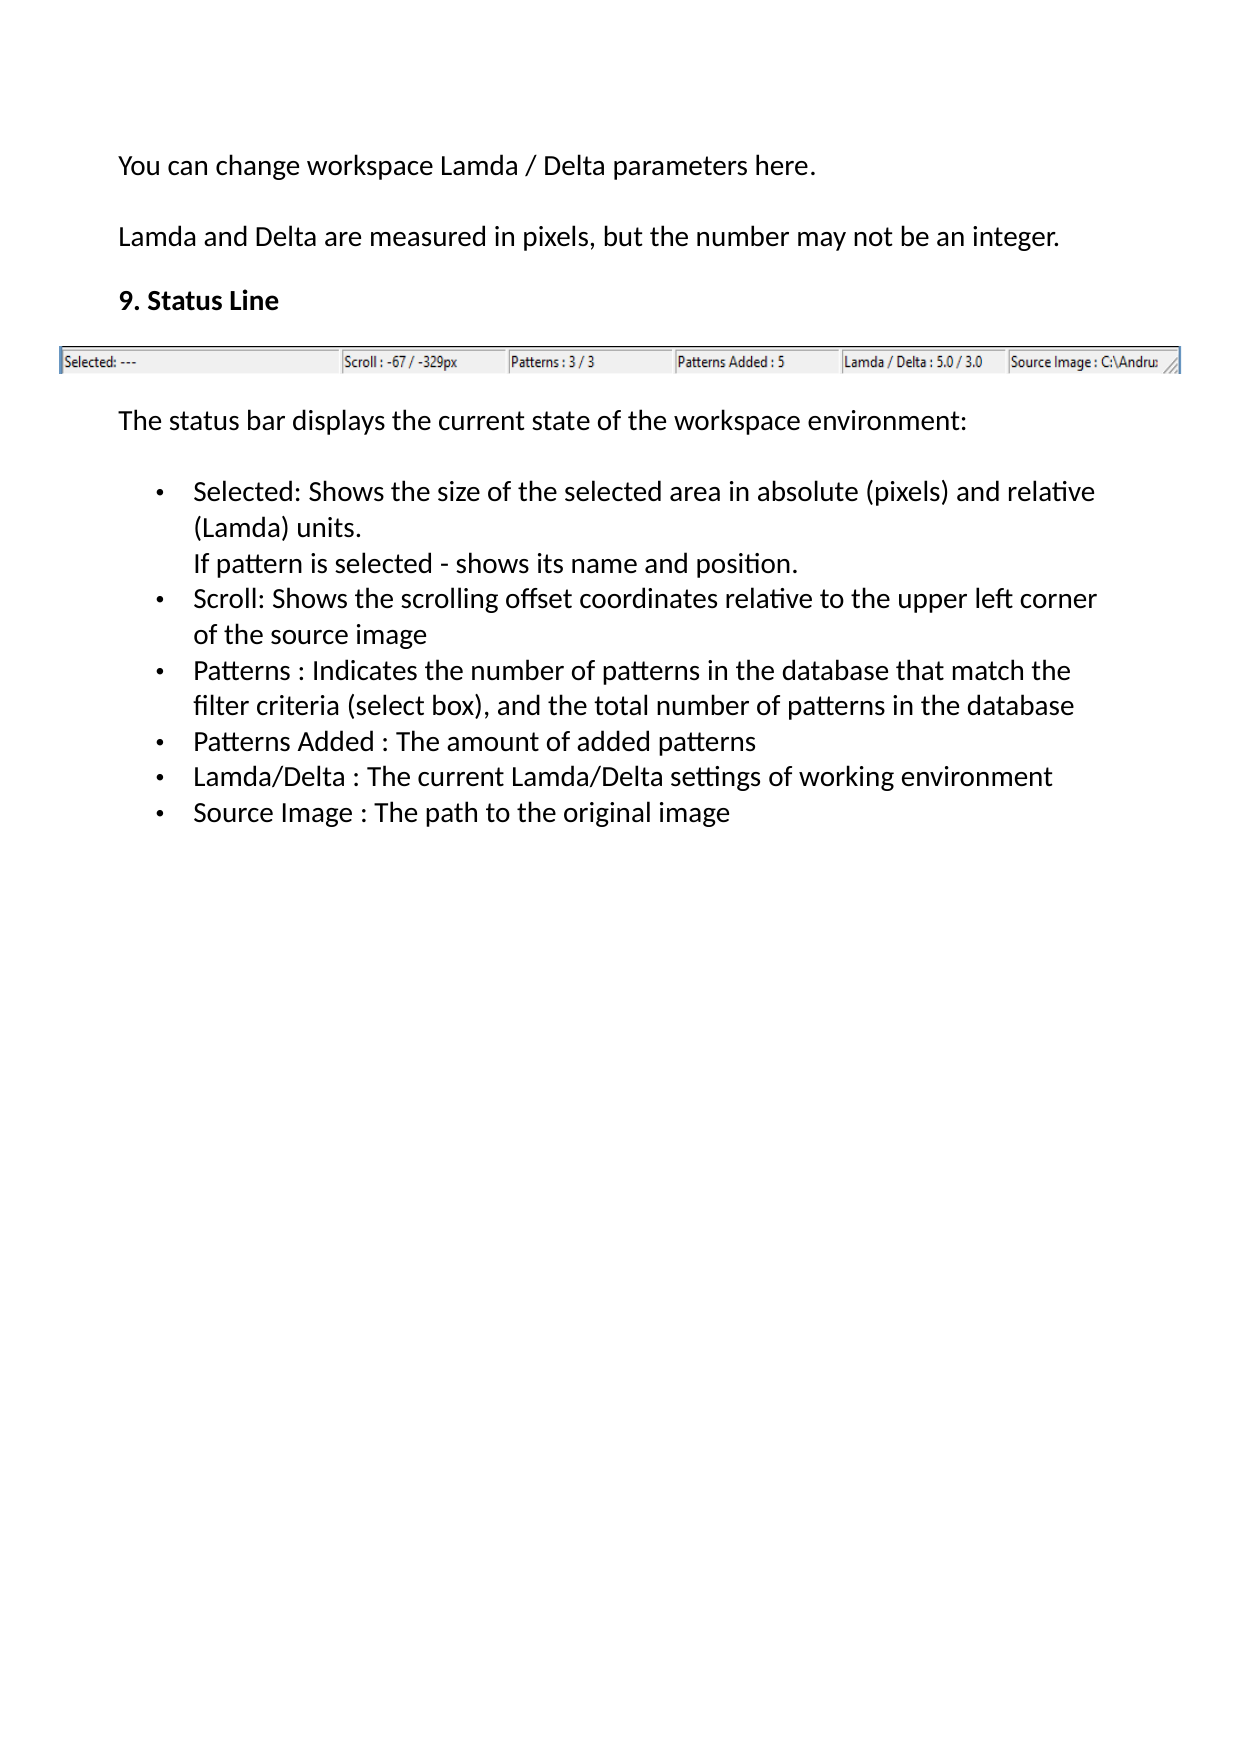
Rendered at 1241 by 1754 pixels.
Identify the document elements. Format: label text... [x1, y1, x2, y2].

list Selected: Shows the size of the selected area in absolute (pixels) and relative (Lamda) units. [156, 473, 1122, 545]
text You can change workspace Lamda / Delta parameters here. [118, 147, 1122, 182]
list Scroll: Shows the scrolling offset coordinates relative to the upper left corner of the source image [156, 580, 1122, 652]
text 9. Status Line [118, 282, 1122, 318]
text The status bar displays the current state of the workspace environment: [118, 402, 1122, 438]
text Lamda and Delta are measured in pixels, but the number may not be an integer. [118, 218, 1122, 254]
list Lamda/Delta : The current Lamda/Delta settings of working environment [156, 758, 1122, 794]
list Source Image : The path to the original image [156, 794, 1122, 830]
list Patterns Added : The amount of added patterns [156, 723, 1122, 758]
list If pattern is selected - shows its name and position. [156, 545, 1122, 580]
list Patterns : Indicates the number of patterns in the database that match the filter criteria (select box), and the total number of patterns in the database [156, 652, 1122, 723]
